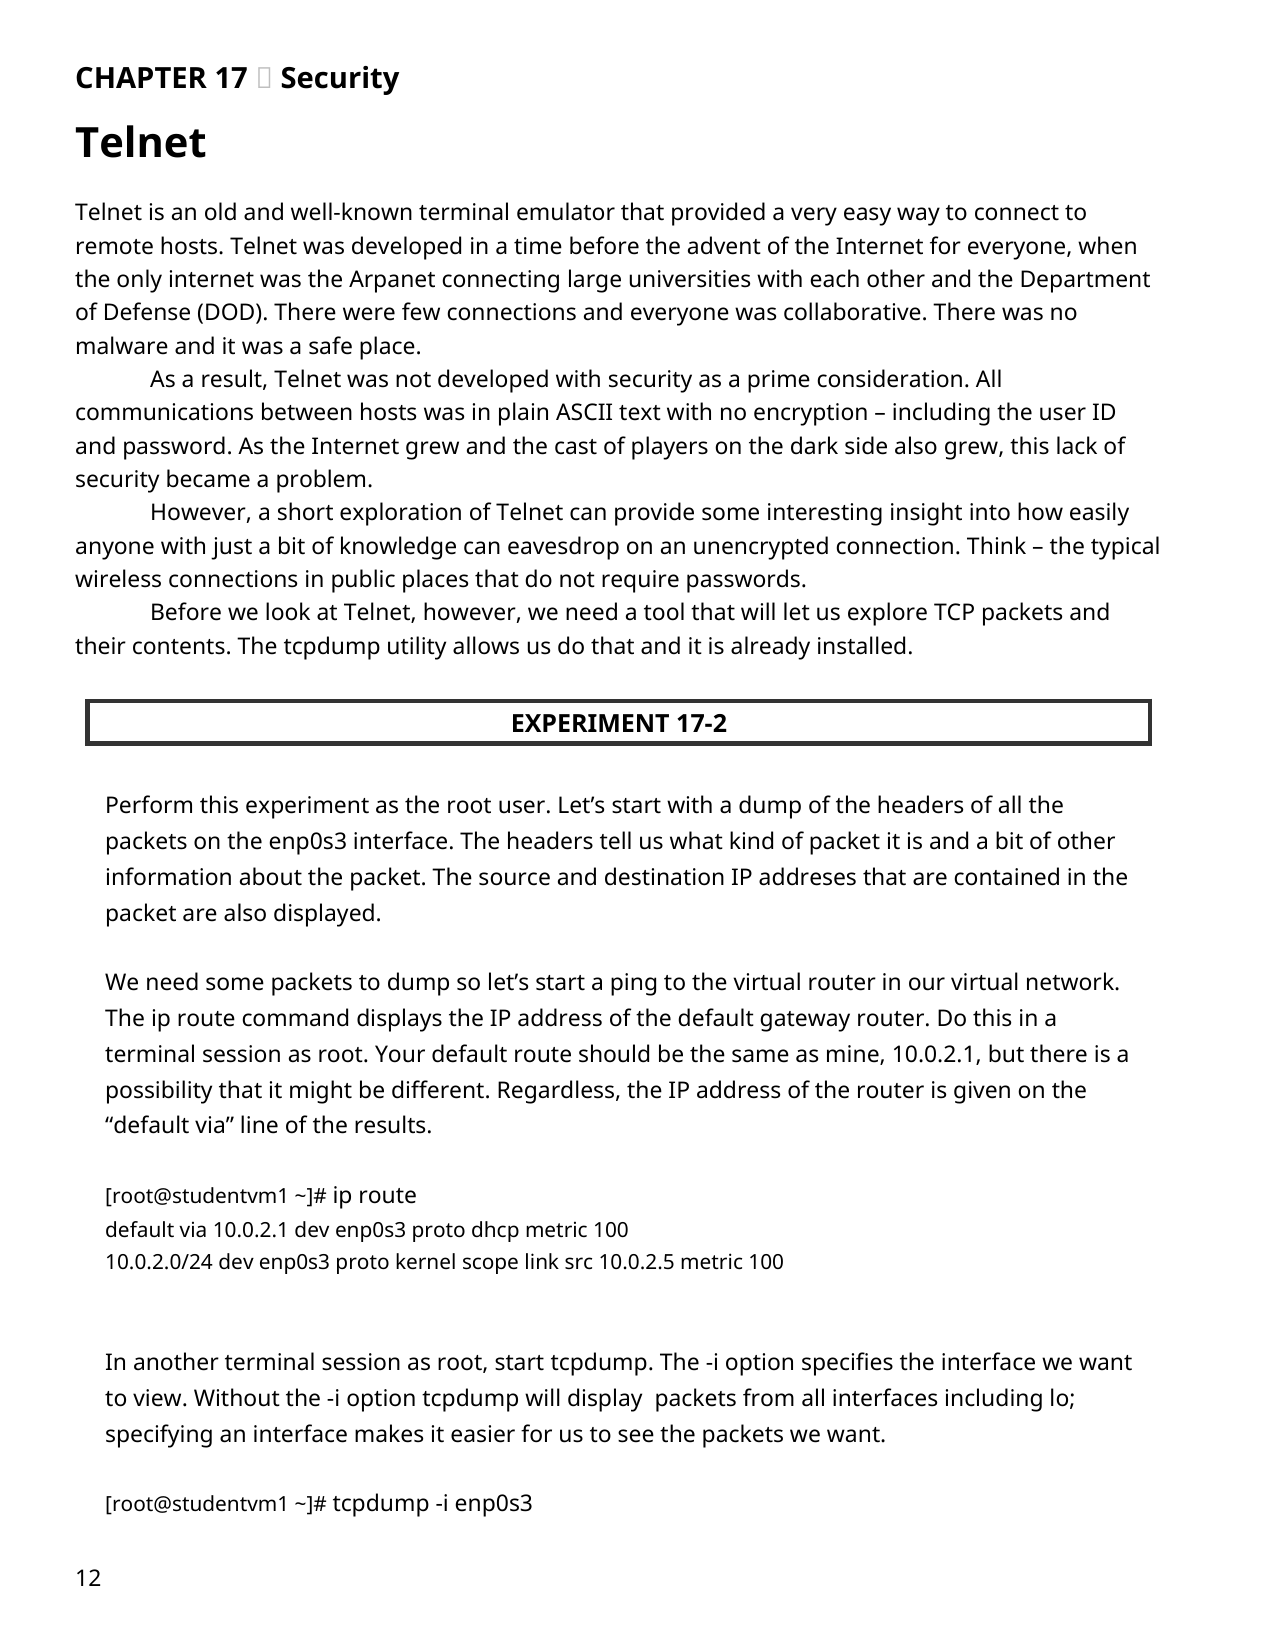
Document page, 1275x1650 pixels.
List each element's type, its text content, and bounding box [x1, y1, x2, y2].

text Telnet is an old and well-known terminal emulator that provided a very easy way to connect to remote hosts. Telnet was developed in a time before the advent of the Internet for everyone, when the only internet was the Arpanet connecting large universities with each other and the Department of Defense (DOD). There were few connections and everyone was collaborative. There was no malware and it was a safe place. [75, 194, 1162, 361]
text [root@studentvm1 ~]# ip route [105, 1179, 1132, 1210]
text Perform this experiment as the root user. Let’s start with a dump of the headers of all the packets on the enp0s3 interface. The headers tell us what kind of packet it is and a bit of other information about the packet. The source and destination IP addreses that are contained in the packet are also displayed. [105, 789, 1132, 928]
text As a result, Telnet was not developed with security as a prime consideration. All communications between hosts was in plain ASCII text with no encryption – including the user ID and password. As the Internet grew and the cast of players on the dark side also grew, this lack of security became a problem. [75, 361, 1162, 494]
text Before we look at Telnet, however, we need a tool that will let us explore TCP packets and their contents. The tcpdump utility allows us do that and it is already installed. [75, 594, 1162, 661]
subtitle Telnet [75, 112, 1162, 169]
text We need some packets to dump so let’s start a ping to the virtual router in our virtual network. The ip route command displays the IP address of the default gateway router. Do this in a terminal session as root. Your default route should be the same as mine, 10.0.2.1, but there is a possibility that it might be different. Regardless, the IP address of the router is given on the “default via” line of the results. [105, 966, 1132, 1141]
text [root@studentvm1 ~]# tcpdump -i enp0s3 [105, 1487, 1132, 1518]
text In another terminal session as root, start tcpdump. The -i option specifies the interface we want to view. Without the -i option tcpdump will display packets from all interfaces including lo; specifying an interface makes it easier for us to see the packets we want. [105, 1346, 1132, 1449]
text default via 10.0.2.1 dev enp0s3 proto dhcp metric 100 [105, 1215, 1132, 1243]
text However, a short exploration of Telnet can provide some interesting insight into how easily anyone with just a bit of knowledge can eavesdrop on an unencrypted connection. Think – the typical wireless connections in public places that do not require passwords. [75, 494, 1162, 594]
text 10.0.2.0/24 dev enp0s3 proto kernel scope link src 10.0.2.5 metric 100 [105, 1247, 1132, 1276]
text Experiment 17-2 [90, 703, 1148, 741]
